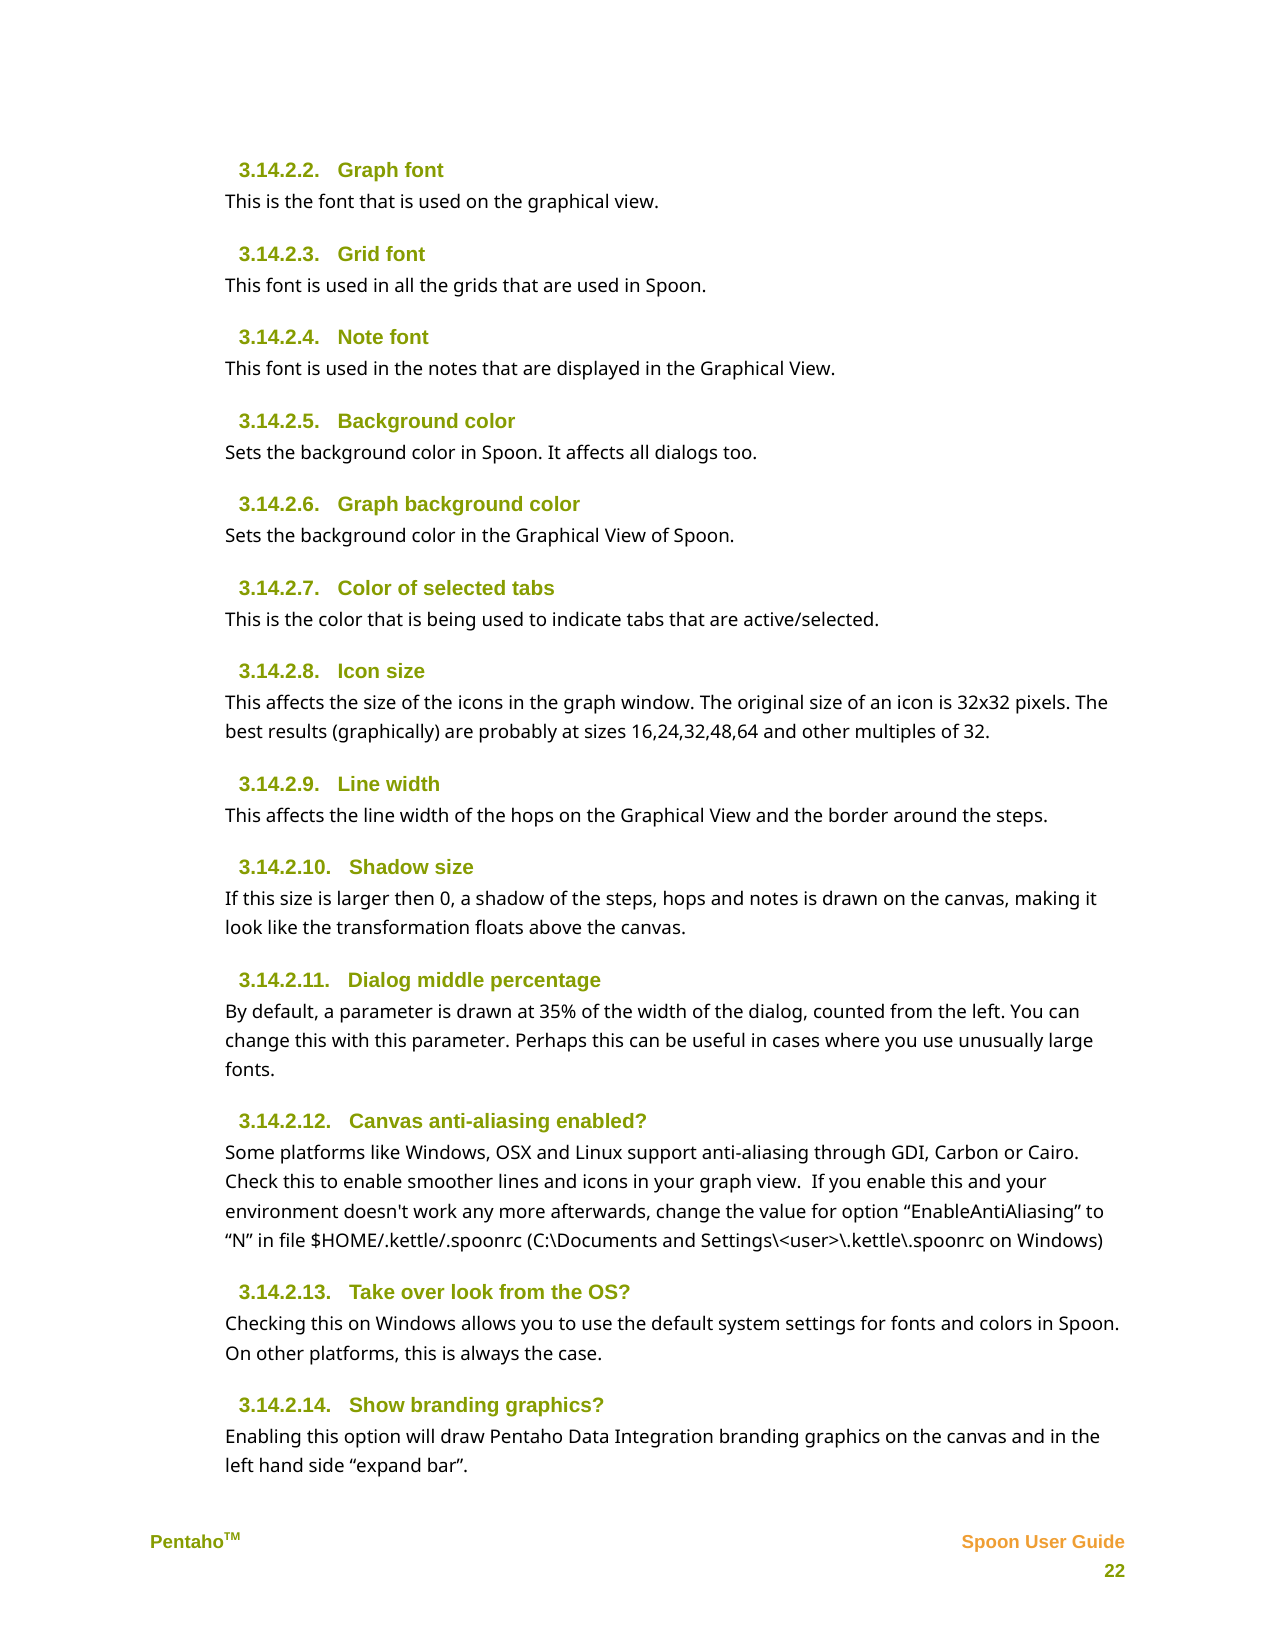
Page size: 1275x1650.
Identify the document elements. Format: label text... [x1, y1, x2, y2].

text By default, a parameter is drawn at 35% of the width of the dialog, counted from the left. You can change this with this parameter. Perhaps this can be useful in cases where you use unusually large fonts. [225, 995, 1125, 1082]
subtitle Icon size [239, 651, 1125, 685]
text Some platforms like Windows, OSX and Linux support anti-aliasing through GDI, Carbon or Cairo. Check this to enable smoother lines and icons in your graph view. If you enable this and your environment doesn't work any more afterwards, change the value for option “EnableAntiAliasing” to “N” in file $HOME/.kettle/.spoonrc (C:\Documents and Settings\<user>\.kettle\.spoonrc on Windows) [225, 1136, 1125, 1253]
subtitle Shadow size [239, 847, 1125, 881]
subtitle Canvas anti-aliasing enabled? [239, 1101, 1125, 1136]
text This is the font that is used on the graphical view. [225, 185, 1125, 214]
text This font is used in all the grids that are used in Spoon. [225, 269, 1125, 298]
subtitle Dialog middle percentage [239, 959, 1125, 994]
text Enabling this option will draw Pentaho Data Integration branding graphics on the canvas and in the left hand side “expand bar”. [225, 1420, 1125, 1478]
text Checking this on Windows allows you to use the default system settings for fonts and colors in Spoon. On other platforms, this is always the case. [225, 1307, 1125, 1366]
text This affects the size of the icons in the graph window. The original size of an icon is 32x32 pixels. The best results (graphically) are probably at sizes 16,24,32,48,64 and other multiples of 32. [225, 686, 1125, 744]
text Sets the background color in the Graphical View of Spoon. [225, 519, 1125, 548]
subtitle Show branding graphics? [239, 1384, 1125, 1419]
subtitle Note font [239, 317, 1125, 352]
text This is the color that is being used to indicate tabs that are active/selected. [225, 603, 1125, 632]
subtitle Grid font [239, 233, 1125, 268]
text If this size is larger then 0, a shadow of the steps, hops and notes is drawn on the canvas, making it look like the transformation floats above the canvas. [225, 882, 1125, 940]
text Sets the background color in Spoon. It affects all dialogs too. [225, 436, 1125, 465]
text This affects the line width of the hops on the Graphical View and the border around the steps. [225, 799, 1125, 828]
subtitle Line width [239, 763, 1125, 798]
subtitle Graph font [239, 150, 1125, 185]
subtitle Background color [239, 400, 1125, 435]
subtitle Graph background color [239, 484, 1125, 518]
subtitle Take over look from the OS? [239, 1272, 1125, 1307]
text This font is used in the notes that are displayed in the Graphical View. [225, 352, 1125, 381]
subtitle Color of selected tabs [239, 567, 1125, 602]
